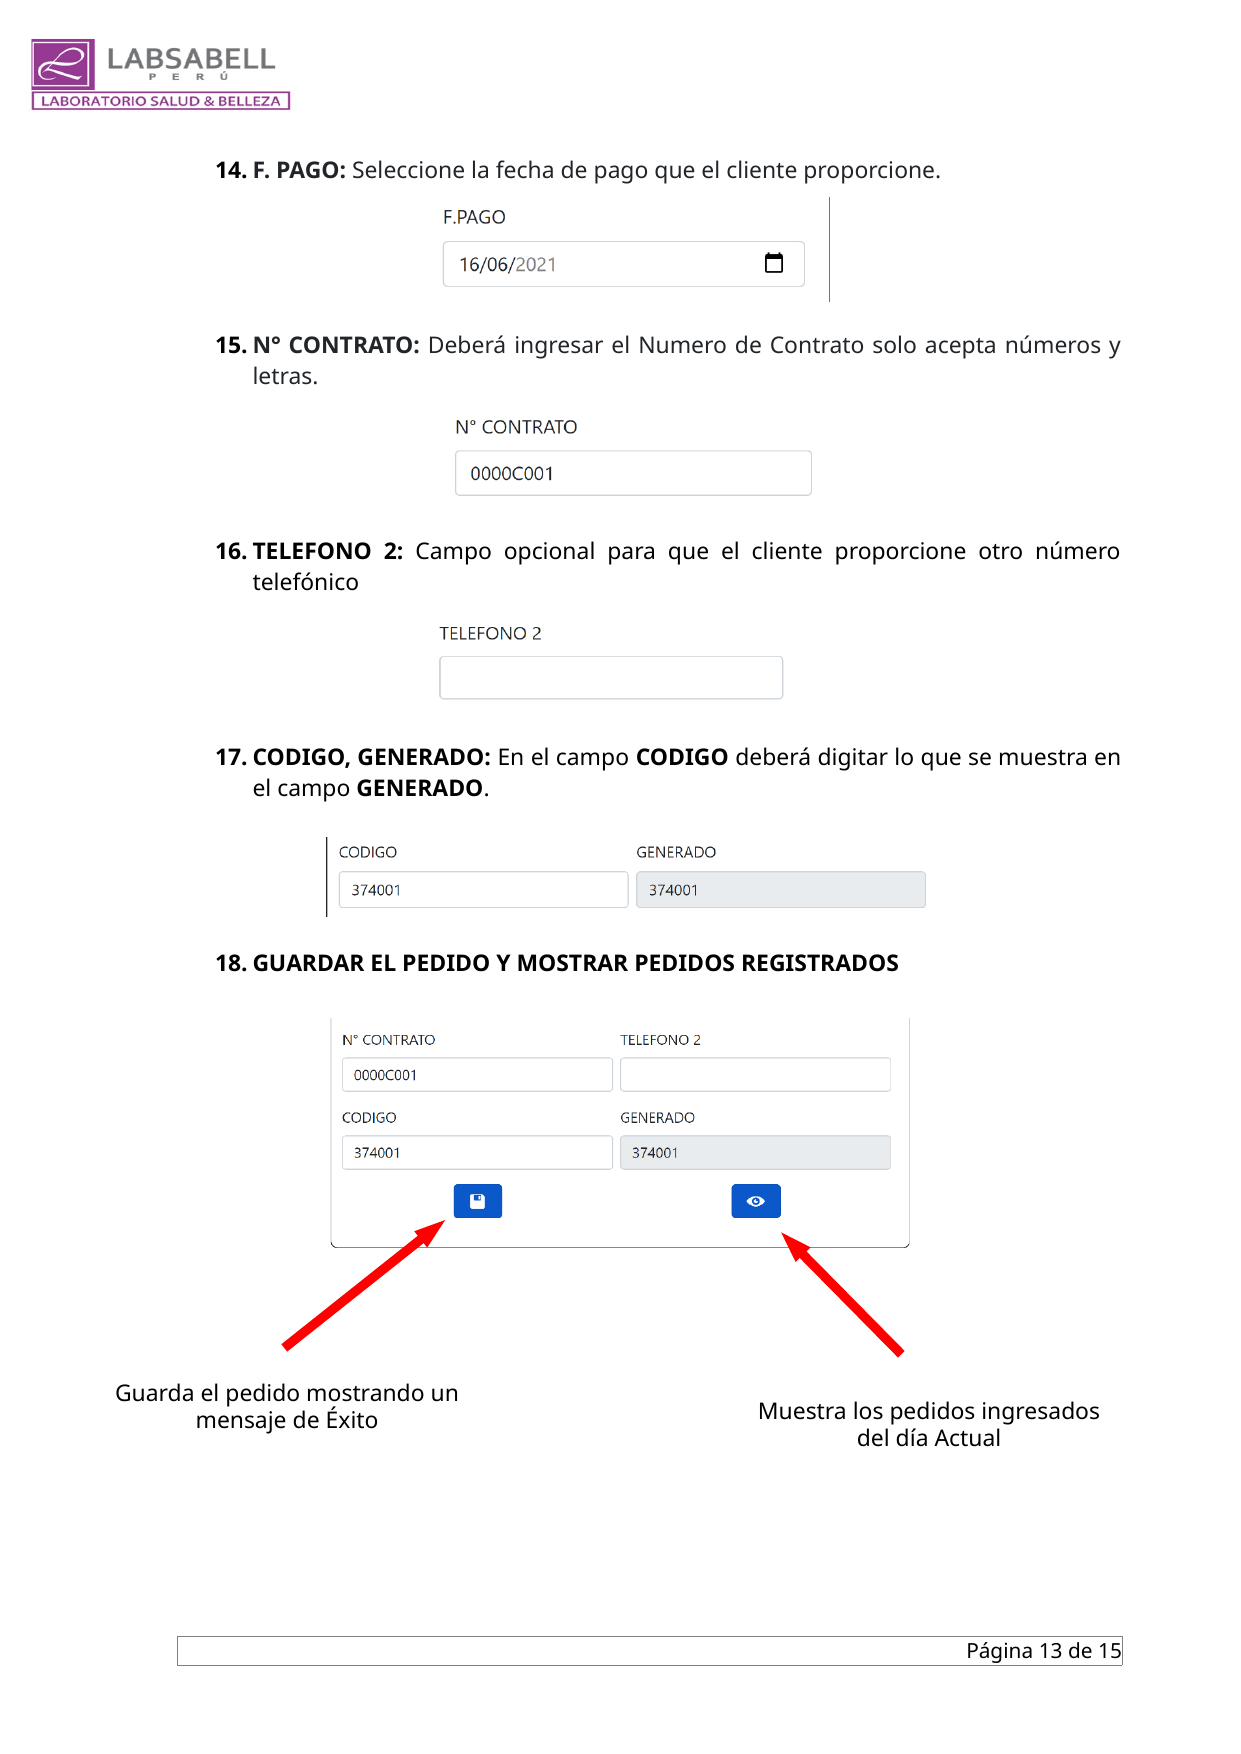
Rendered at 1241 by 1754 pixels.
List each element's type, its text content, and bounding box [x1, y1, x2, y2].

list CODIGO, GENERADO: En el campo CODIGO deberá digitar lo que se muestra en el campo GENERADO. [215, 741, 1122, 803]
list GUARDAR EL PEDIDO Y MOSTRAR PEDIDOS REGISTRADOS [215, 947, 1122, 978]
list TELEFONO 2: Campo opcional para que el cliente proporcione otro número telefónico [215, 535, 1122, 597]
list F. PAGO: Seleccione la fecha de pago que el cliente proporcione. [215, 153, 1122, 185]
list N° CONTRATO: Deberá ingresar el Numero de Contrato solo acepta números y letras. [215, 328, 1122, 391]
